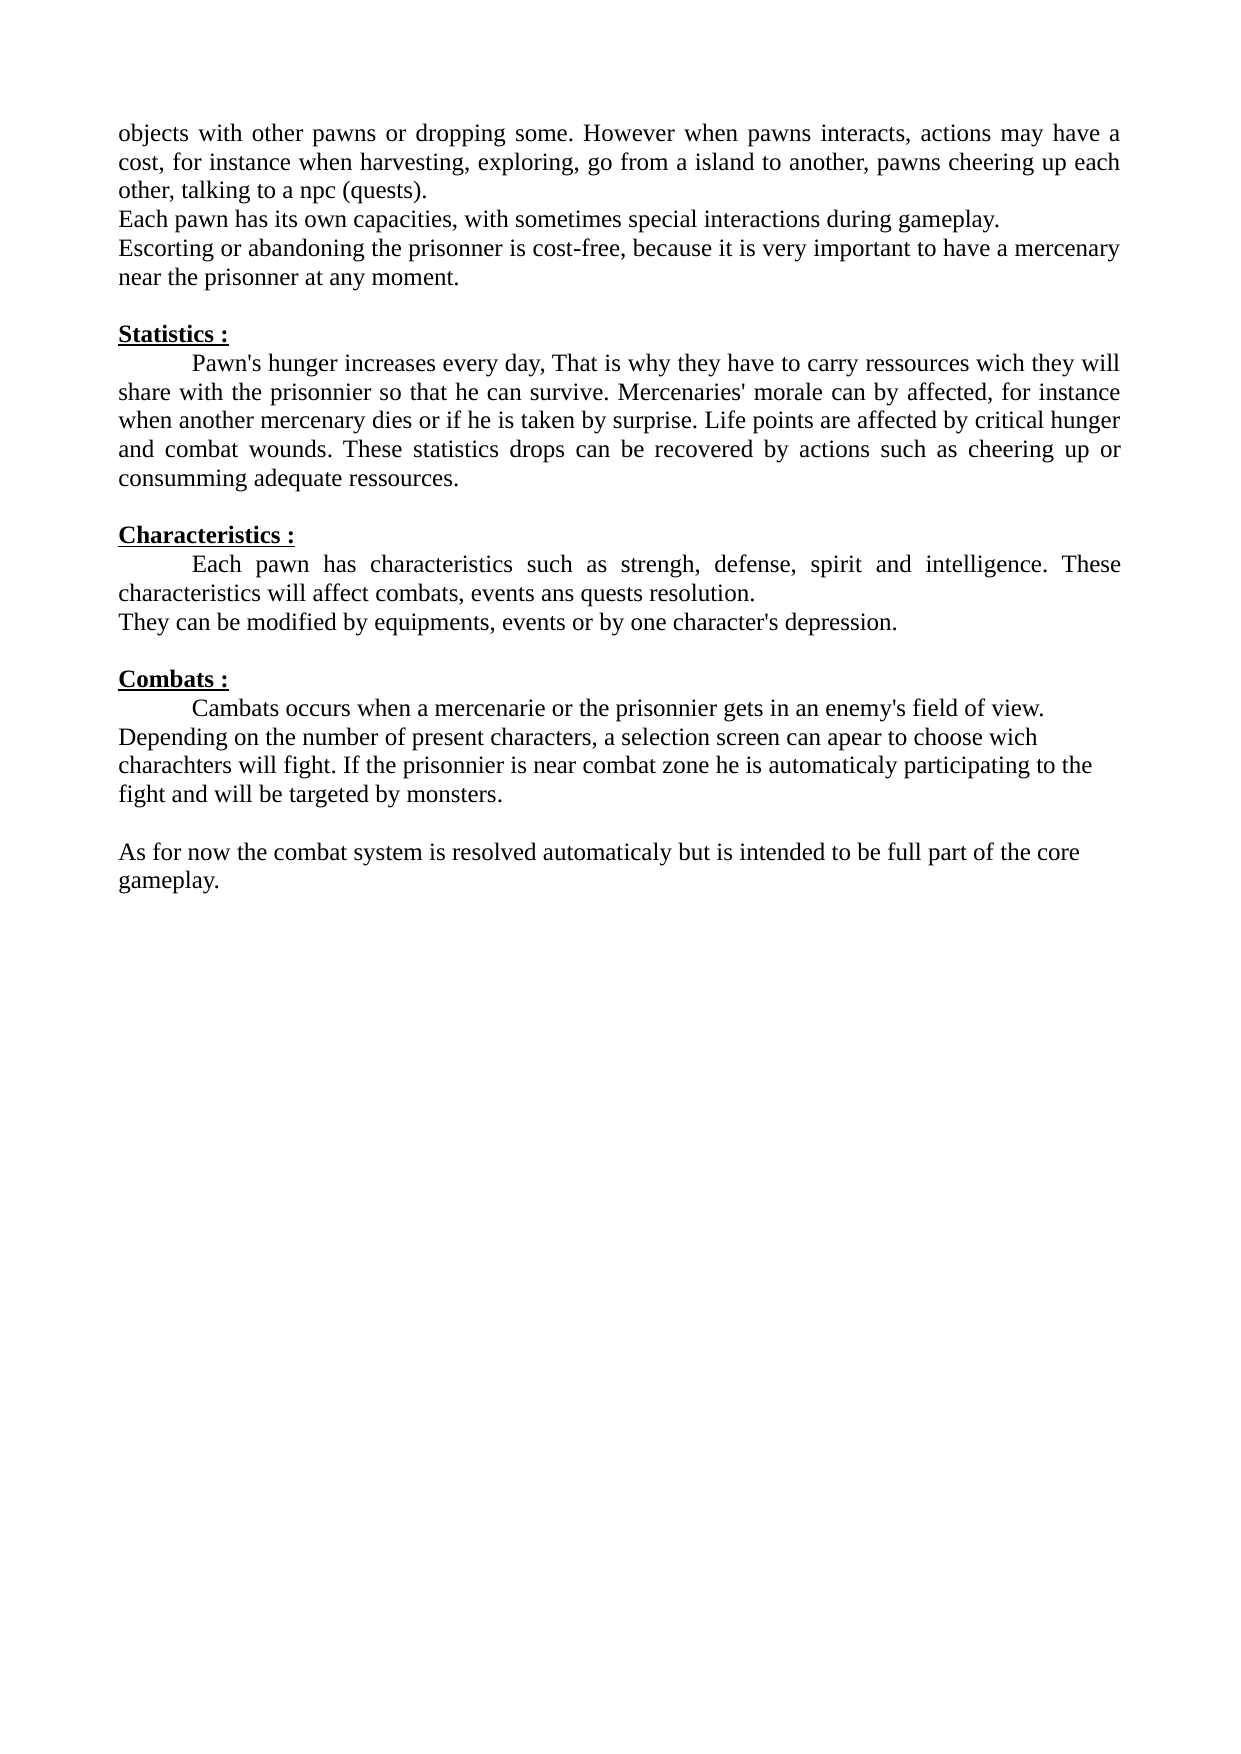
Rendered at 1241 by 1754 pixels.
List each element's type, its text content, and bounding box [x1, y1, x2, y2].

text Cambats occurs when a mercenarie or the prisonnier gets in an enemy's field of view. Depending on the number of present characters, a selection screen can apear to choose wich charachters will fight. If the prisonnier is near combat zone he is automaticaly participating to the fight and will be targeted by monsters. [118, 693, 1122, 808]
text Pawn's hunger increases every day, That is why they have to carry ressources wich they will share with the prisonnier so that he can survive. Mercenaries' morale can by affected, for instance when another mercenary dies or if he is taken by surprise. Life points are affected by critical hunger and combat wounds. These statistics drops can be recovered by actions such as cheering up or consumming adequate ressources. [118, 348, 1122, 492]
text Escorting or abandoning the prisonner is cost-free, because it is very important to have a mercenary near the prisonner at any moment. [118, 233, 1122, 291]
text Combats : [118, 664, 1122, 693]
text Statistics : [118, 319, 1122, 348]
text As for now the combat system is resolved automaticaly but is intended to be full part of the core gameplay. [118, 837, 1122, 894]
text They can be modified by equipments, events or by one character's depression. [118, 607, 1122, 636]
text Each pawn has characteristics such as strengh, defense, spirit and intelligence. These characteristics will affect combats, events ans quests resolution. [118, 549, 1122, 607]
text objects with other pawns or dropping some. However when pawns interacts, actions may have a cost, for instance when harvesting, exploring, go from a island to another, pawns cheering up each other, talking to a npc (quests). [118, 118, 1122, 204]
text Each pawn has its own capacities, with sometimes special interactions during gameplay. [118, 204, 1122, 233]
text Characteristics : [118, 521, 1122, 549]
